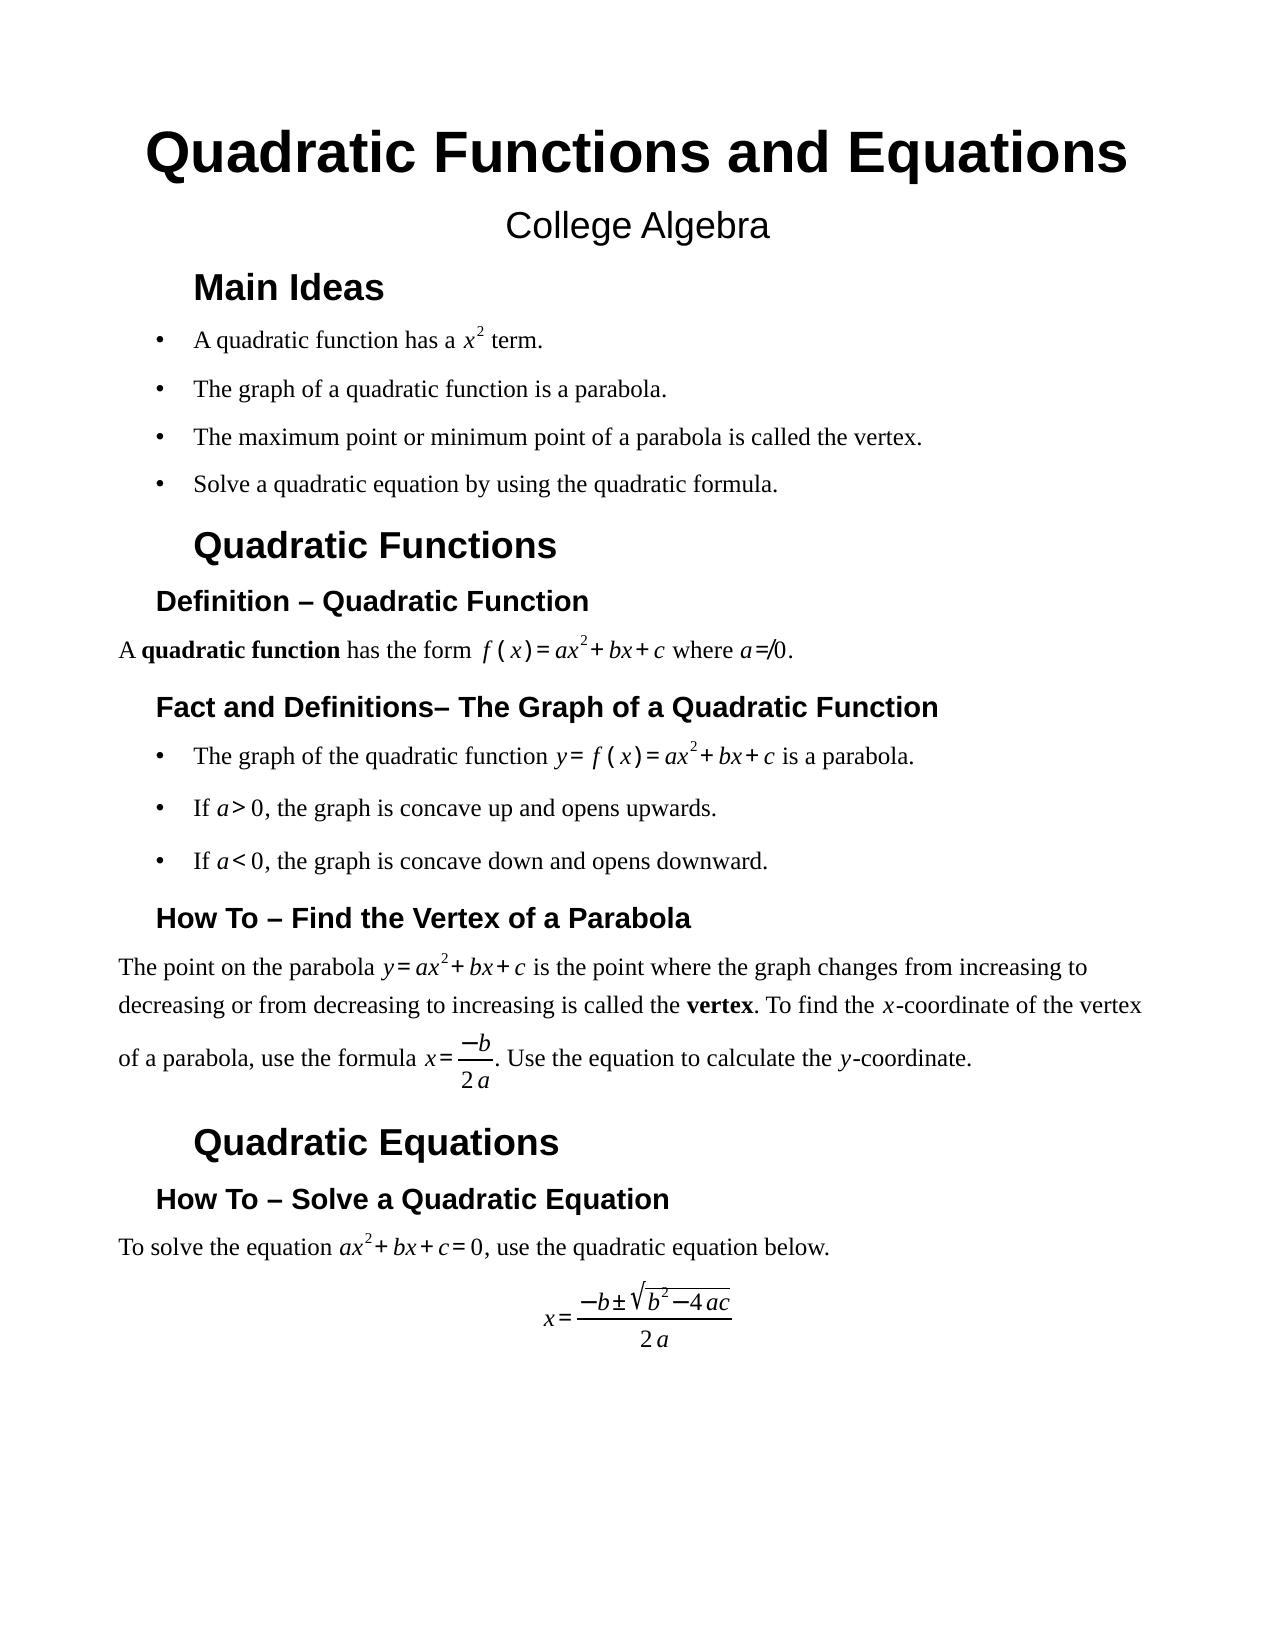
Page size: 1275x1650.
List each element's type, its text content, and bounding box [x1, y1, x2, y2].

list If , the graph is concave up and opens upwards. [156, 790, 1157, 824]
subtitle Quadratic Equations [118, 1121, 1157, 1164]
text A quadratic function has the form where . [118, 630, 1157, 665]
list The graph of a quadratic function is a parabola. [156, 374, 1157, 403]
subtitle How To – Solve a Quadratic Equation [118, 1182, 1157, 1215]
subtitle College Algebra [118, 203, 1157, 247]
subtitle Fact and Definitions– The Graph of a Quadratic Function [118, 690, 1157, 724]
list If , the graph is concave down and opens downward. [156, 843, 1157, 877]
list Solve a quadratic equation by using the quadratic formula. [156, 469, 1157, 498]
title Quadratic Functions and Equations [118, 118, 1157, 185]
subtitle Definition – Quadratic Function [118, 584, 1157, 618]
subtitle Main Ideas [118, 265, 1157, 308]
subtitle How To – Find the Vertex of a Parabola [118, 901, 1157, 935]
text To solve the equation , use the quadratic equation below. [118, 1227, 1157, 1263]
list The graph of the quadratic function is a parabola. [156, 736, 1157, 771]
list A quadratic function has a term. [156, 320, 1157, 355]
list The maximum point or minimum point of a parabola is called the vertex. [156, 422, 1157, 451]
text The point on the parabola is the point where the graph changes from increasing to decreasing or from decreasing to increasing is called the vertex. To find the -coordinate of the vertex of a parabola, use the formula . Use the equation to calculate the -coordinate. [118, 947, 1157, 1096]
subtitle Quadratic Functions [118, 523, 1157, 566]
